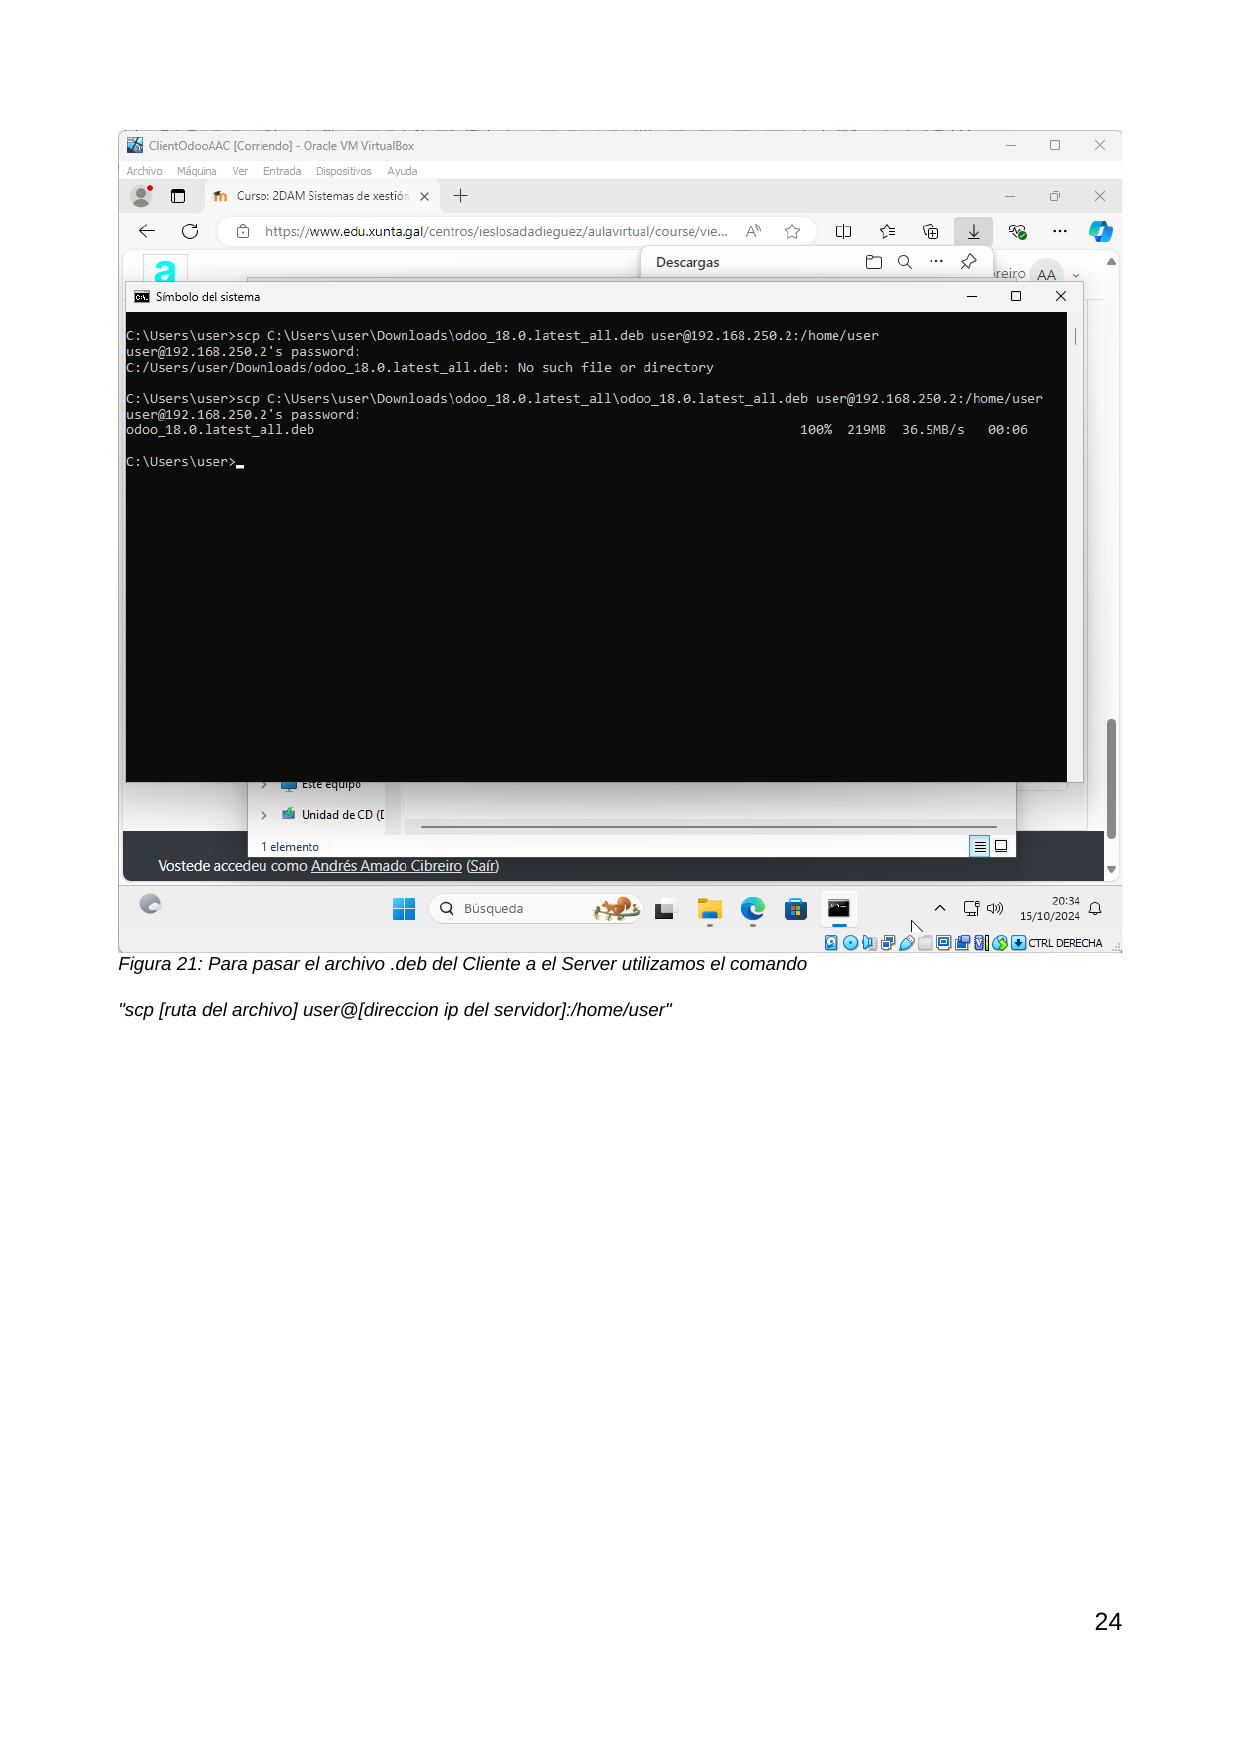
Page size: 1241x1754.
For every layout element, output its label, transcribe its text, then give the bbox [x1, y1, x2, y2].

text Figura 21: Para pasar el archivo .deb del Cliente a el Server utilizamos el comando [118, 953, 1122, 974]
picture [118, 130, 1123, 953]
text "scp [ruta del archivo] user@[direccion ip del servidor]:/home/user" [118, 999, 1122, 1021]
